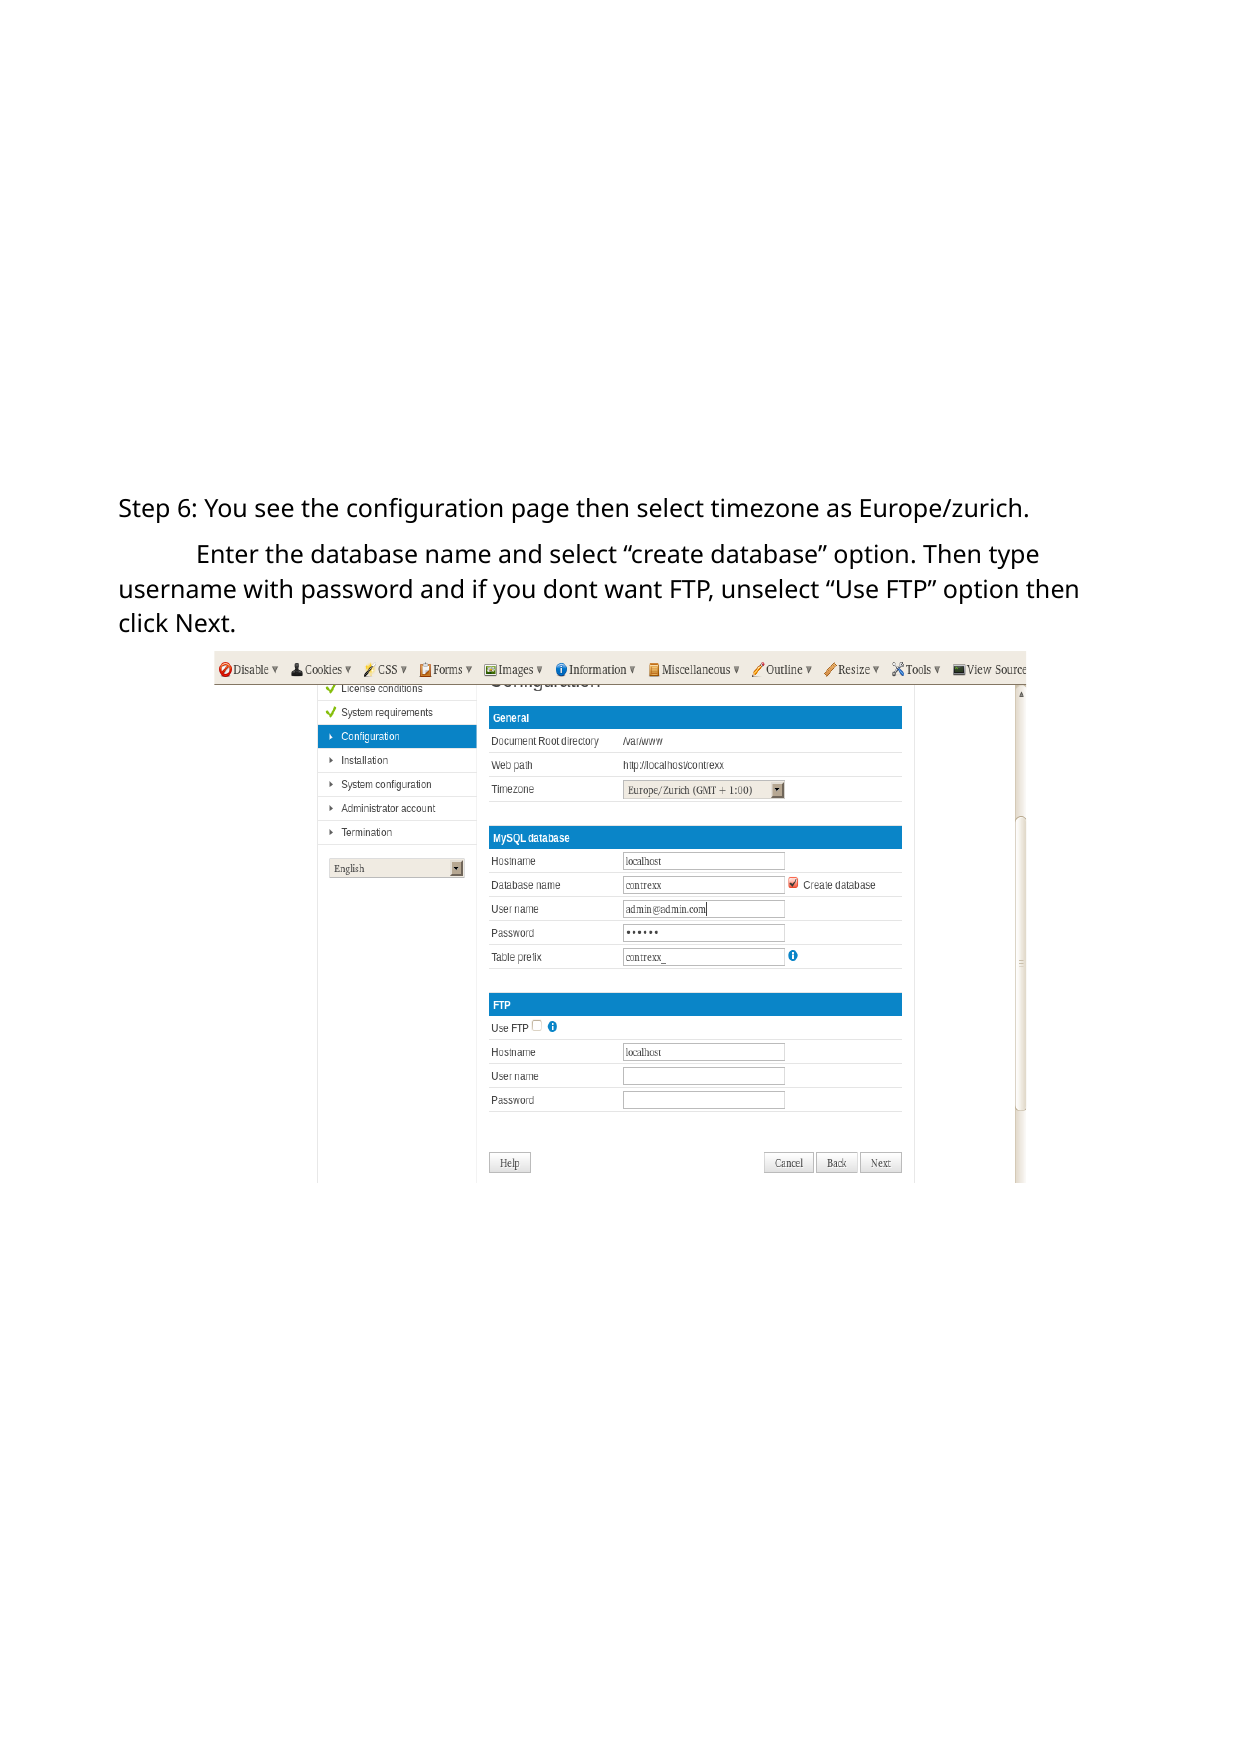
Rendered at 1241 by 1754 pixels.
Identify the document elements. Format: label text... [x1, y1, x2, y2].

picture [214, 651, 1027, 1183]
text Step 6: You see the configuration page then select timezone as Europe/zurich. [118, 491, 1122, 525]
text Enter the database name and select “create database” option. Then type username with password and if you dont want FTP, unselect “Use FTP” option then click Next. [118, 537, 1122, 639]
